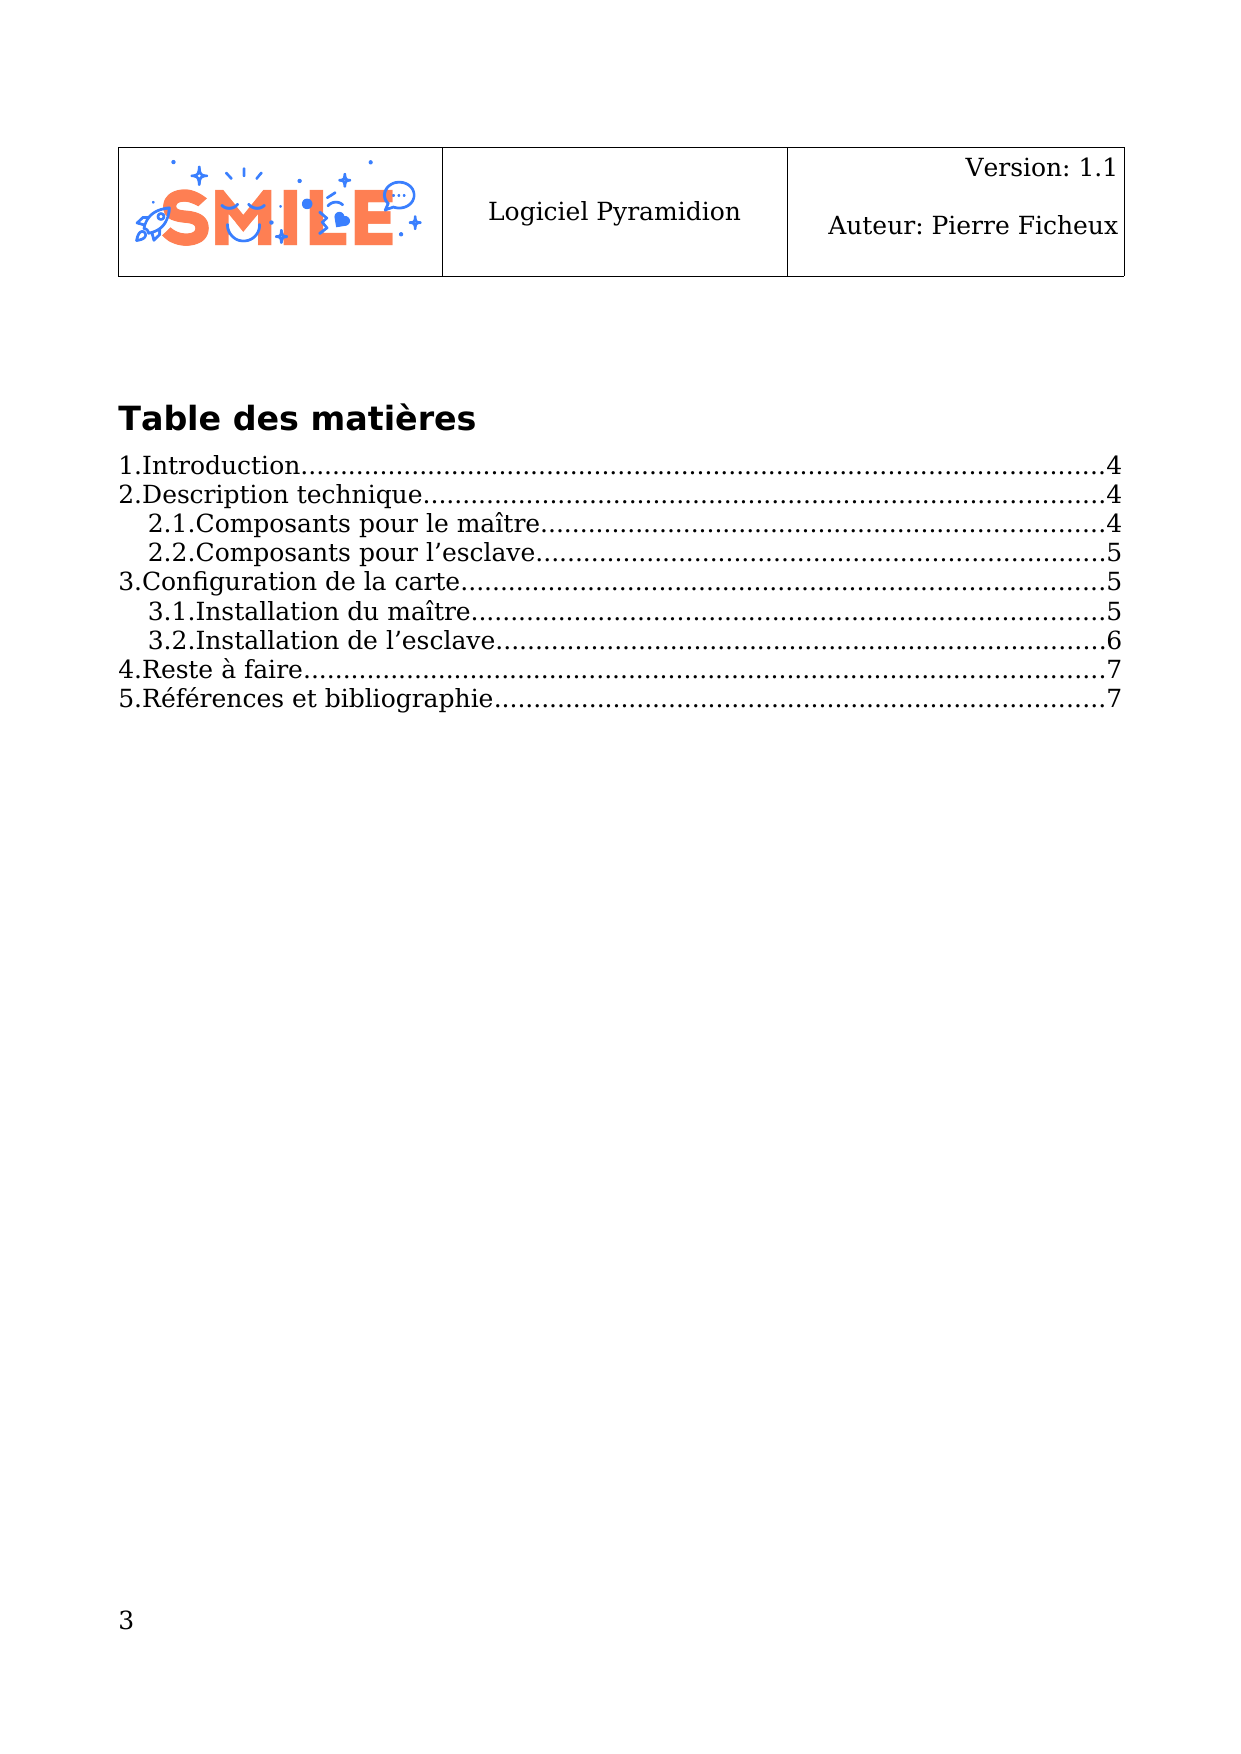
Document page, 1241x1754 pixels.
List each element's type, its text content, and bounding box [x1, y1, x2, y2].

picture [123, 153, 437, 265]
text 2.1.Composants pour le maître 4 [148, 509, 1122, 538]
text 2.Description technique 4 [118, 480, 1122, 509]
text 3.Configuration de la carte 5 [118, 567, 1122, 597]
text 3.2.Installation de l’esclave 6 [148, 626, 1122, 655]
subtitle Table des matières [118, 399, 1122, 438]
text 4.Reste à faire 7 [118, 655, 1122, 684]
text 5.Références et bibliographie 7 [118, 684, 1122, 713]
text 3.1.Installation du maître 5 [148, 597, 1122, 626]
text 2.2.Composants pour l’esclave 5 [148, 538, 1122, 567]
text 1.Introduction 4 [118, 451, 1122, 480]
